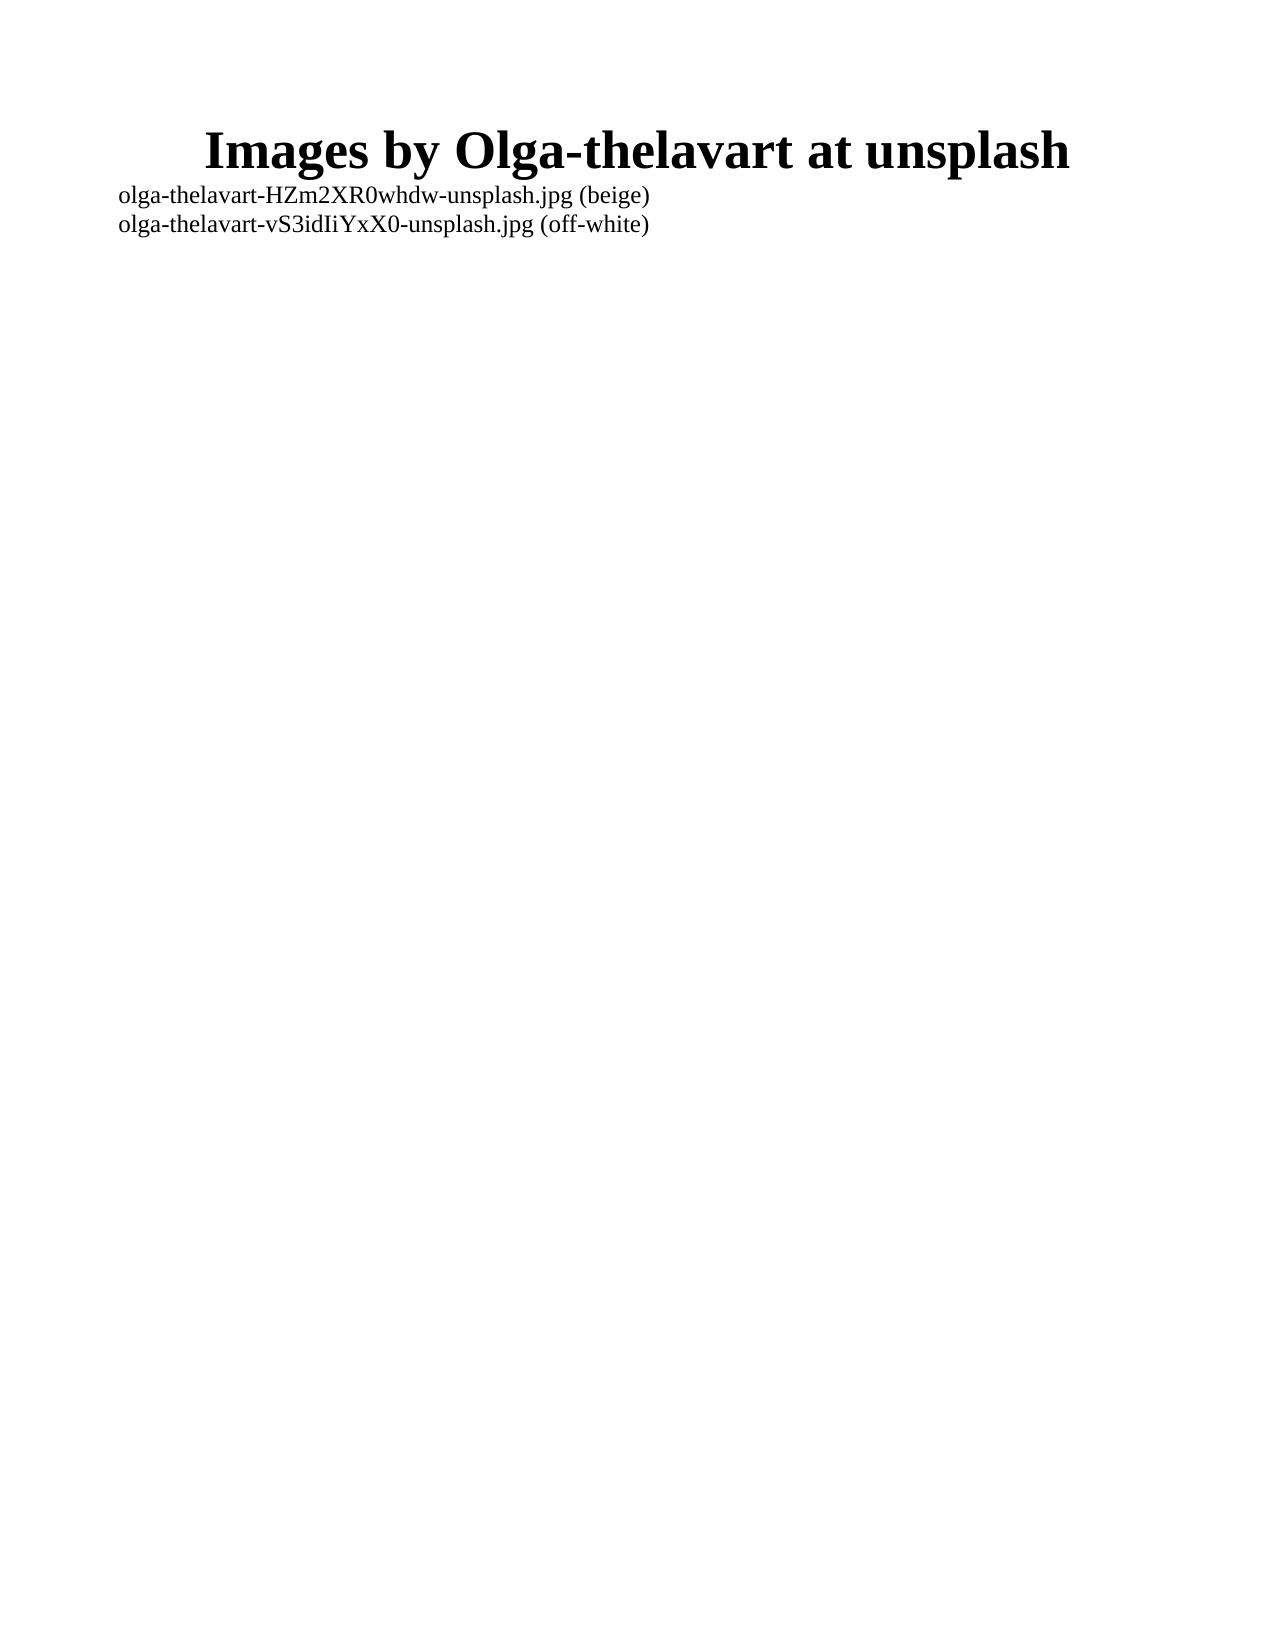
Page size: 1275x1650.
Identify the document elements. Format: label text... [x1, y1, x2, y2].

text olga-thelavart-vS3idIiYxX0-unsplash.jpg (off-white) [118, 209, 1157, 238]
text olga-thelavart-HZm2XR0whdw-unsplash.jpg (beige) [118, 180, 1157, 209]
text Images by Olga-thelavart at unsplash [118, 118, 1157, 180]
